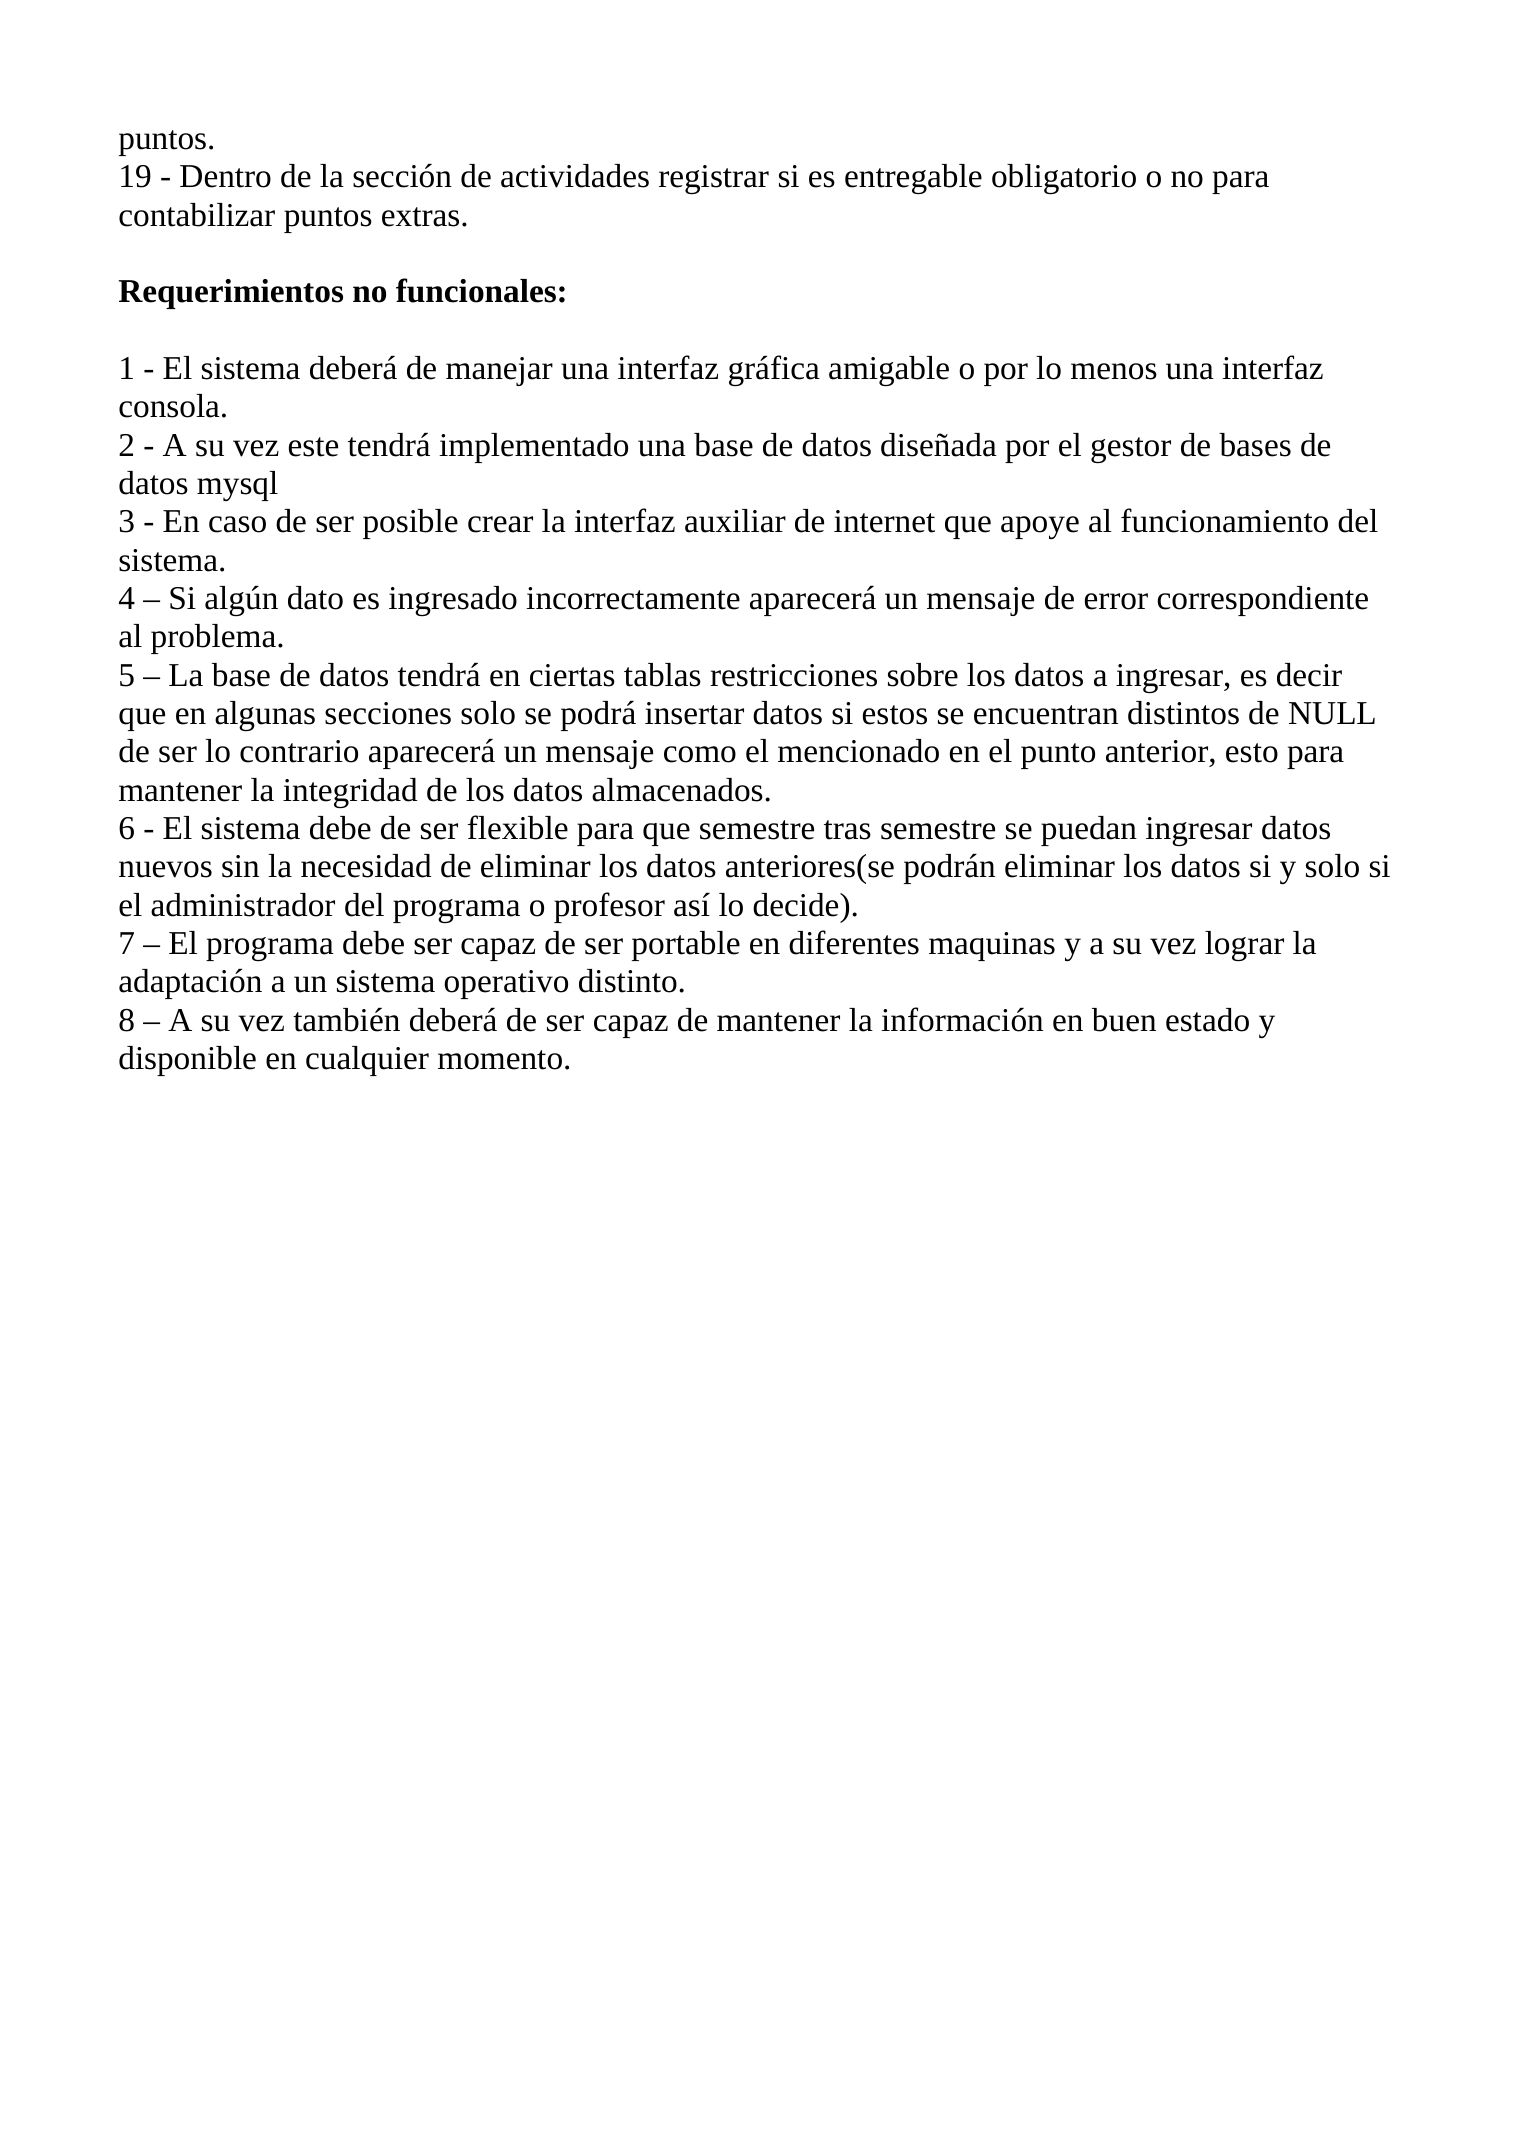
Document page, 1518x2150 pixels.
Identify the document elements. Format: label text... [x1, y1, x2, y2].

text 6 - El sistema debe de ser flexible para que semestre tras semestre se puedan ingresar datos nuevos sin la necesidad de eliminar los datos anteriores(se podrán eliminar los datos si y solo si el administrador del programa o profesor así lo decide). [118, 808, 1399, 923]
text 7 – El programa debe ser capaz de ser portable en diferentes maquinas y a su vez lograr la adaptación a un sistema operativo distinto. [118, 923, 1399, 1000]
text 2 - A su vez este tendrá implementado una base de datos diseñada por el gestor de bases de datos mysql [118, 425, 1399, 501]
text puntos. [118, 118, 1399, 156]
text 1 - El sistema deberá de manejar una interfaz gráfica amigable o por lo menos una interfaz consola. [118, 348, 1399, 425]
text 8 – A su vez también deberá de ser capaz de mantener la información en buen estado y disponible en cualquier momento. [118, 1000, 1399, 1076]
text Requerimientos no funcionales: [118, 271, 1399, 310]
text 5 – La base de datos tendrá en ciertas tablas restricciones sobre los datos a ingresar, es decir que en algunas secciones solo se podrá insertar datos si estos se encuentran distintos de NULL de ser lo contrario aparecerá un mensaje como el mencionado en el punto anterior, esto para mantener la integridad de los datos almacenados. [118, 655, 1399, 808]
text 19 - Dentro de la sección de actividades registrar si es entregable obligatorio o no para contabilizar puntos extras. [118, 156, 1399, 233]
text 4 – Si algún dato es ingresado incorrectamente aparecerá un mensaje de error correspondiente al problema. [118, 578, 1399, 655]
text 3 - En caso de ser posible crear la interfaz auxiliar de internet que apoye al funcionamiento del sistema. [118, 501, 1399, 578]
